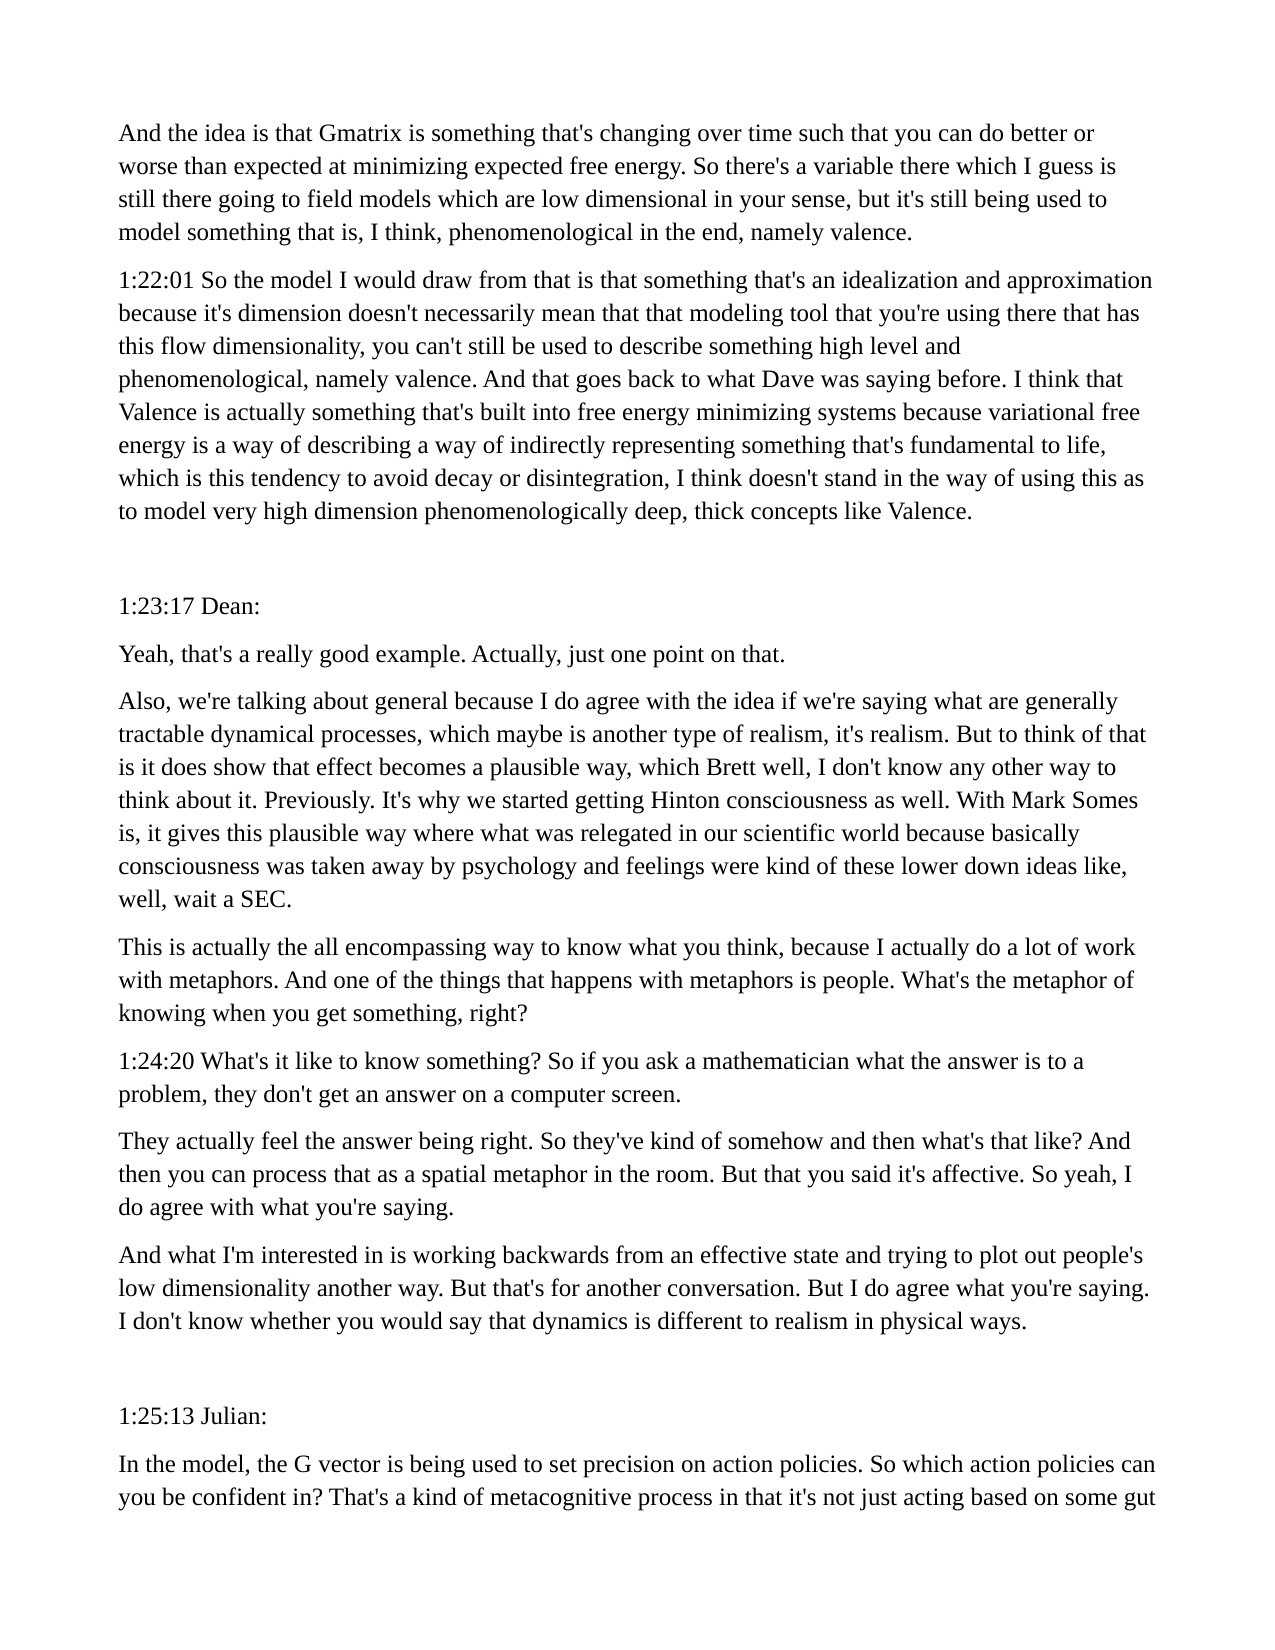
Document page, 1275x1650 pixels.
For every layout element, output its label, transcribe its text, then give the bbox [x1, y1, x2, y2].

text In the model, the G vector is being used to set precision on action policies. So which action policies can you be confident in? That's a kind of metacognitive process in that it's not just acting based on some gut [118, 1449, 1157, 1511]
text Yeah, that's a really good example. Actually, just one point on that. [118, 639, 1157, 667]
text This is actually the all encompassing way to know what you think, because I actually do a lot of work with metaphors. And one of the things that happens with metaphors is people. What's the metaphor of knowing when you get something, right? [118, 932, 1157, 1027]
text Also, we're talking about general because I do agree with the idea if we're saying what are generally tractable dynamical processes, which maybe is another type of realism, it's realism. But to think of that is it does show that effect becomes a plausible way, which Brett well, I don't know any other way to think about it. Previously. It's why we started getting Hinton consciousness as well. With Mark Somes is, it gives this plausible way where what was relegated in our scientific world because basically consciousness was taken away by psychology and feelings were kind of these lower down ideas like, well, wait a SEC. [118, 686, 1157, 913]
text And what I'm interested in is working backwards from an effective state and trying to plot out people's low dimensionality another way. But that's for another conversation. But I do agree what you're saying. I don't know whether you would say that dynamics is different to realism in physical ways. [118, 1240, 1157, 1335]
text And the idea is that Gmatrix is something that's changing over time such that you can do better or worse than expected at minimizing expected free energy. So there's a variable there which I guess is still there going to field models which are low dimensional in your sense, but it's still being used to model something that is, I think, phenomenological in the end, namely valence. [118, 118, 1157, 246]
text 1:25:13 Julian: [118, 1401, 1157, 1430]
text 1:22:01 So the model I would draw from that is that something that's an idealization and approximation because it's dimension doesn't necessarily mean that that modeling tool that you're using there that has this flow dimensionality, you can't still be used to describe something high level and phenomenological, namely valence. And that goes back to what Dave was saying before. I think that Valence is actually something that's built into free energy minimizing systems because variational free energy is a way of describing a way of indirectly representing something that's fundamental to life, which is this tendency to avoid decay or disintegration, I think doesn't stand in the way of using this as to model very high dimension phenomenologically deep, thick concepts like Valence. [118, 265, 1157, 525]
text 1:23:17 Dean: [118, 591, 1157, 620]
text 1:24:20 What's it like to know something? So if you ask a mathematician what the answer is to a problem, they don't get an answer on a computer screen. [118, 1046, 1157, 1107]
text They actually feel the answer being right. So they've kind of somehow and then what's that like? And then you can process that as a spatial metaphor in the room. But that you said it's affective. So yeah, I do agree with what you're saying. [118, 1126, 1157, 1221]
